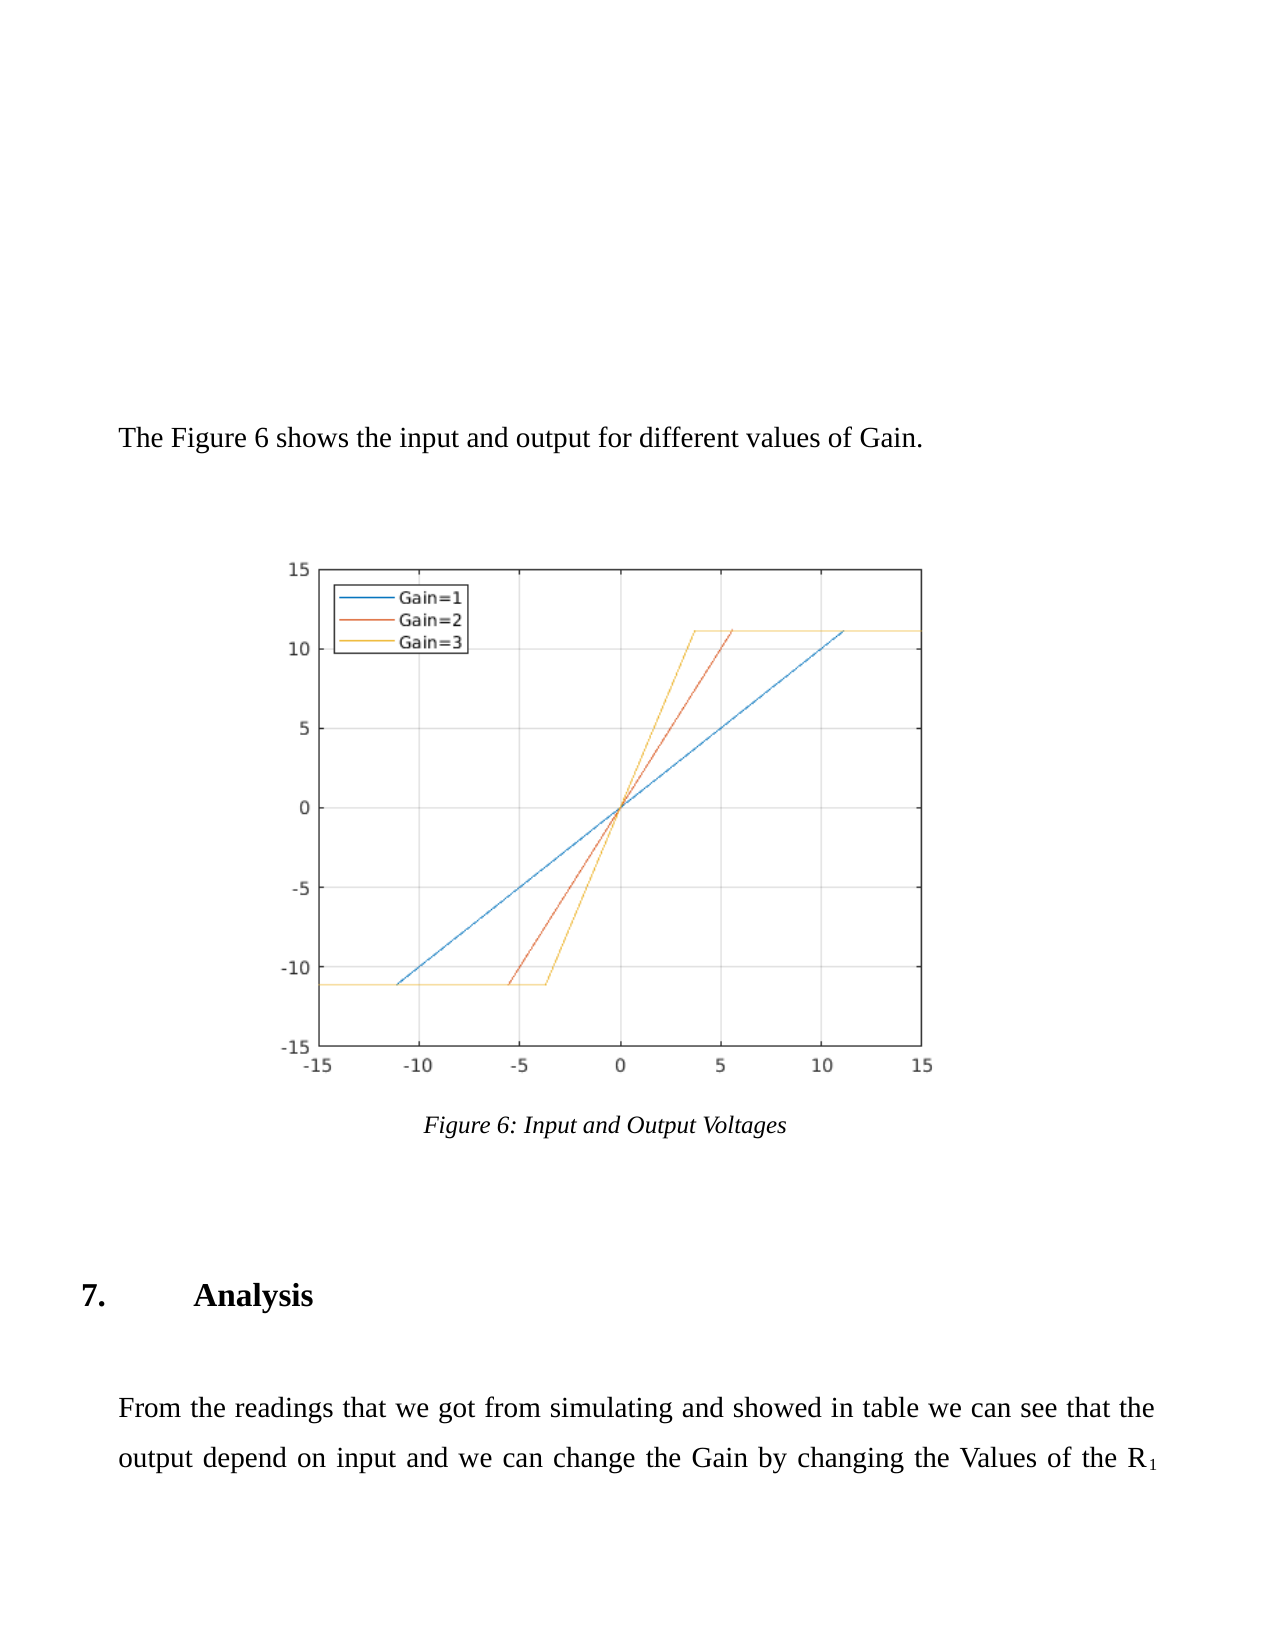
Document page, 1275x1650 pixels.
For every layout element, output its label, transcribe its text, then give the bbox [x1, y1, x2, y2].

text From the readings that we got from simulating and showed in table we can see that the output depend on input and we can change the Gain by changing the Values of the R1 [81, 1390, 1157, 1474]
list Analysis [81, 1275, 1157, 1314]
text The Figure 6 shows the input and output for different values of Gain. [81, 420, 1157, 453]
text Figure 6: Input and Output Voltages [217, 1111, 995, 1139]
picture [217, 526, 996, 1111]
